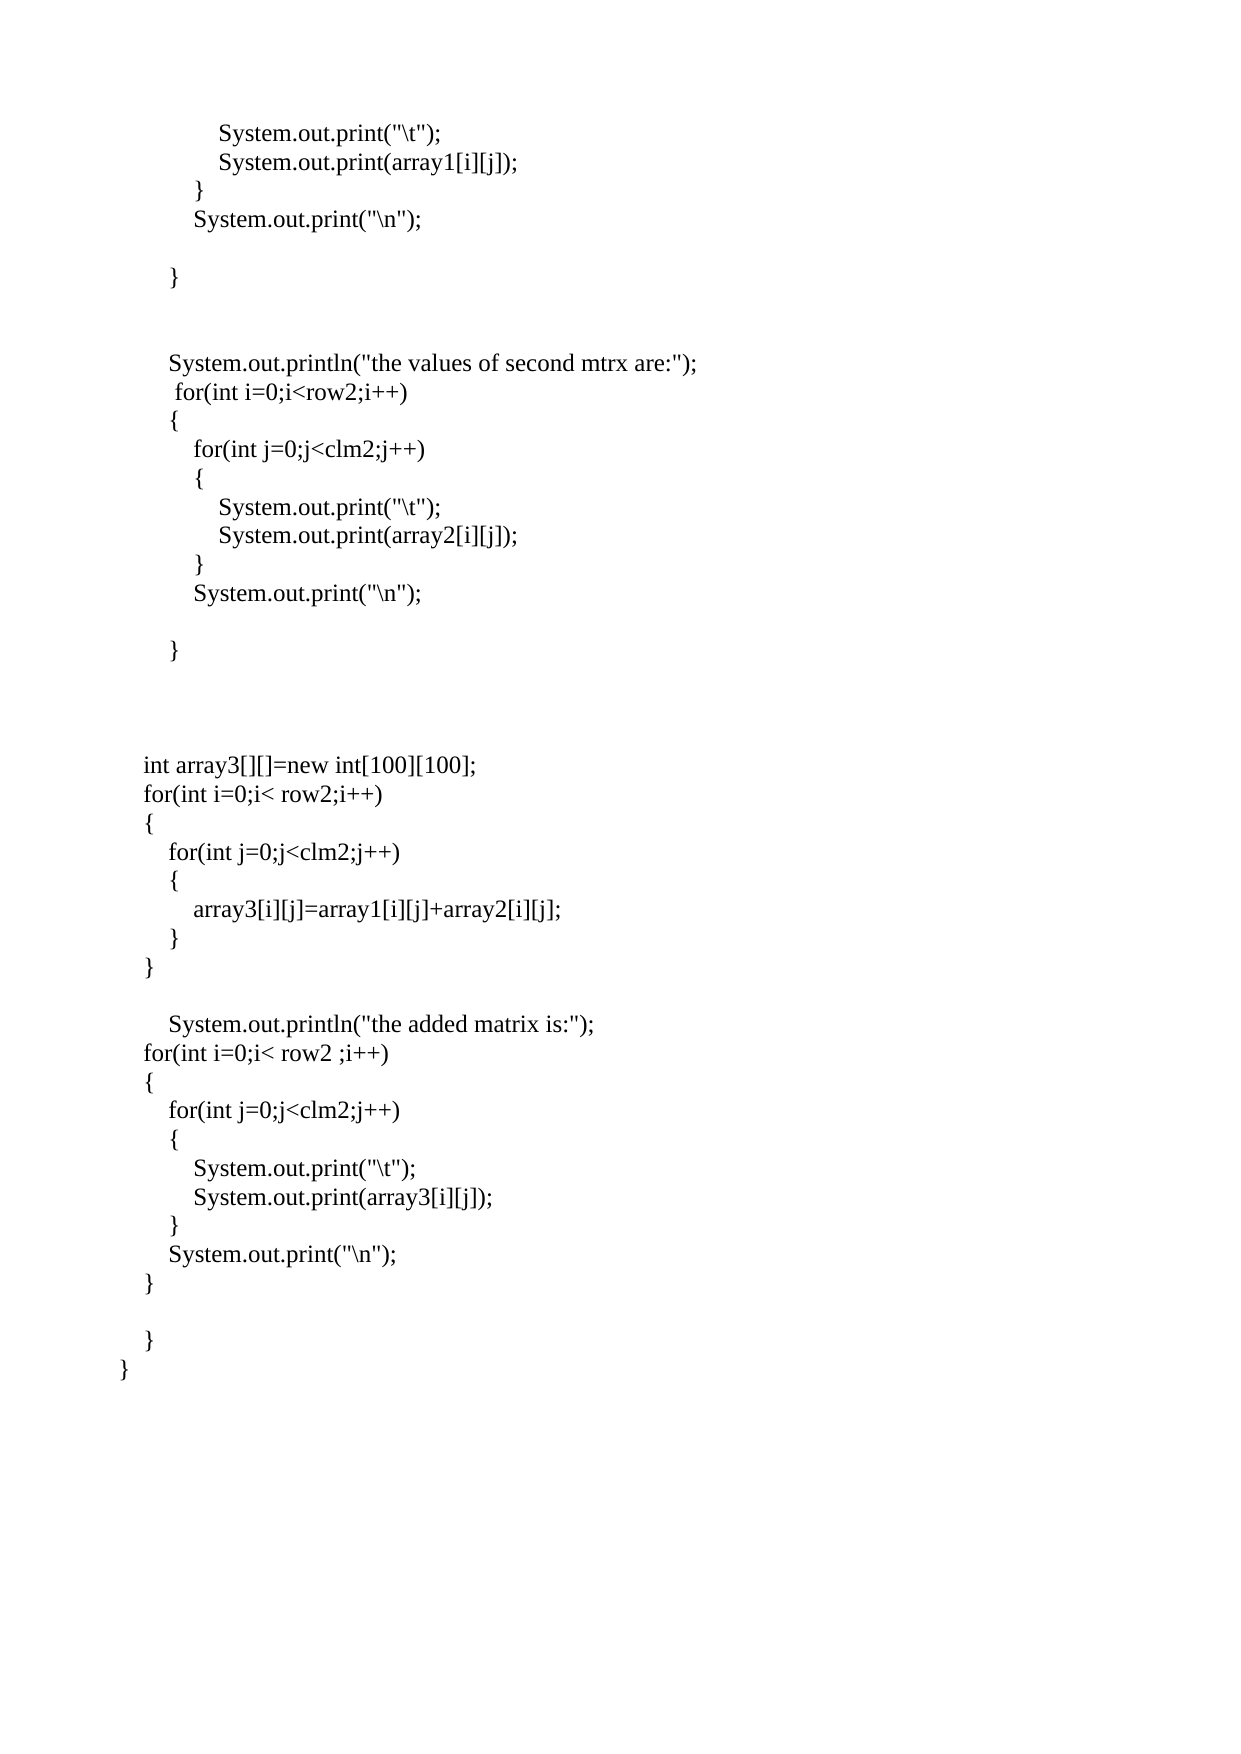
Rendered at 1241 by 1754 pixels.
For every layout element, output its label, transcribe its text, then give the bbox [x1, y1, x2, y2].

text System.out.println("the added matrix is:"); [118, 1009, 1122, 1038]
text } [118, 176, 1122, 204]
text } [118, 1268, 1122, 1297]
text } [118, 262, 1122, 291]
text System.out.print("\t"); [118, 492, 1122, 521]
text for(int j=0;j<clm2;j++) [118, 837, 1122, 866]
text } [118, 923, 1122, 952]
text for(int j=0;j<clm2;j++) [118, 434, 1122, 463]
text System.out.print("\n"); [118, 578, 1122, 607]
text for(int i=0;i< row2;i++) [118, 779, 1122, 808]
text System.out.print("\t"); [118, 118, 1122, 147]
text { [118, 808, 1122, 837]
text System.out.println("the values of second mtrx are:"); [118, 348, 1122, 377]
text array3[i][j]=array1[i][j]+array2[i][j]; [118, 894, 1122, 923]
text } [118, 549, 1122, 578]
text System.out.print("\n"); [118, 204, 1122, 233]
text } [118, 1354, 1122, 1383]
text System.out.print(array3[i][j]); [118, 1182, 1122, 1211]
text { [118, 406, 1122, 434]
text int array3[][]=new int[100][100]; [118, 751, 1122, 779]
text } [118, 952, 1122, 981]
text System.out.print("\t"); [118, 1153, 1122, 1182]
text { [118, 1124, 1122, 1153]
text } [118, 1326, 1122, 1354]
text for(int i=0;i< row2 ;i++) [118, 1038, 1122, 1067]
text System.out.print(array2[i][j]); [118, 521, 1122, 549]
text } [118, 1211, 1122, 1239]
text for(int j=0;j<clm2;j++) [118, 1096, 1122, 1124]
text { [118, 463, 1122, 492]
text for(int i=0;i<row2;i++) [118, 377, 1122, 406]
text { [118, 866, 1122, 894]
text } [118, 636, 1122, 664]
text System.out.print("\n"); [118, 1239, 1122, 1268]
text System.out.print(array1[i][j]); [118, 147, 1122, 176]
text { [118, 1067, 1122, 1096]
